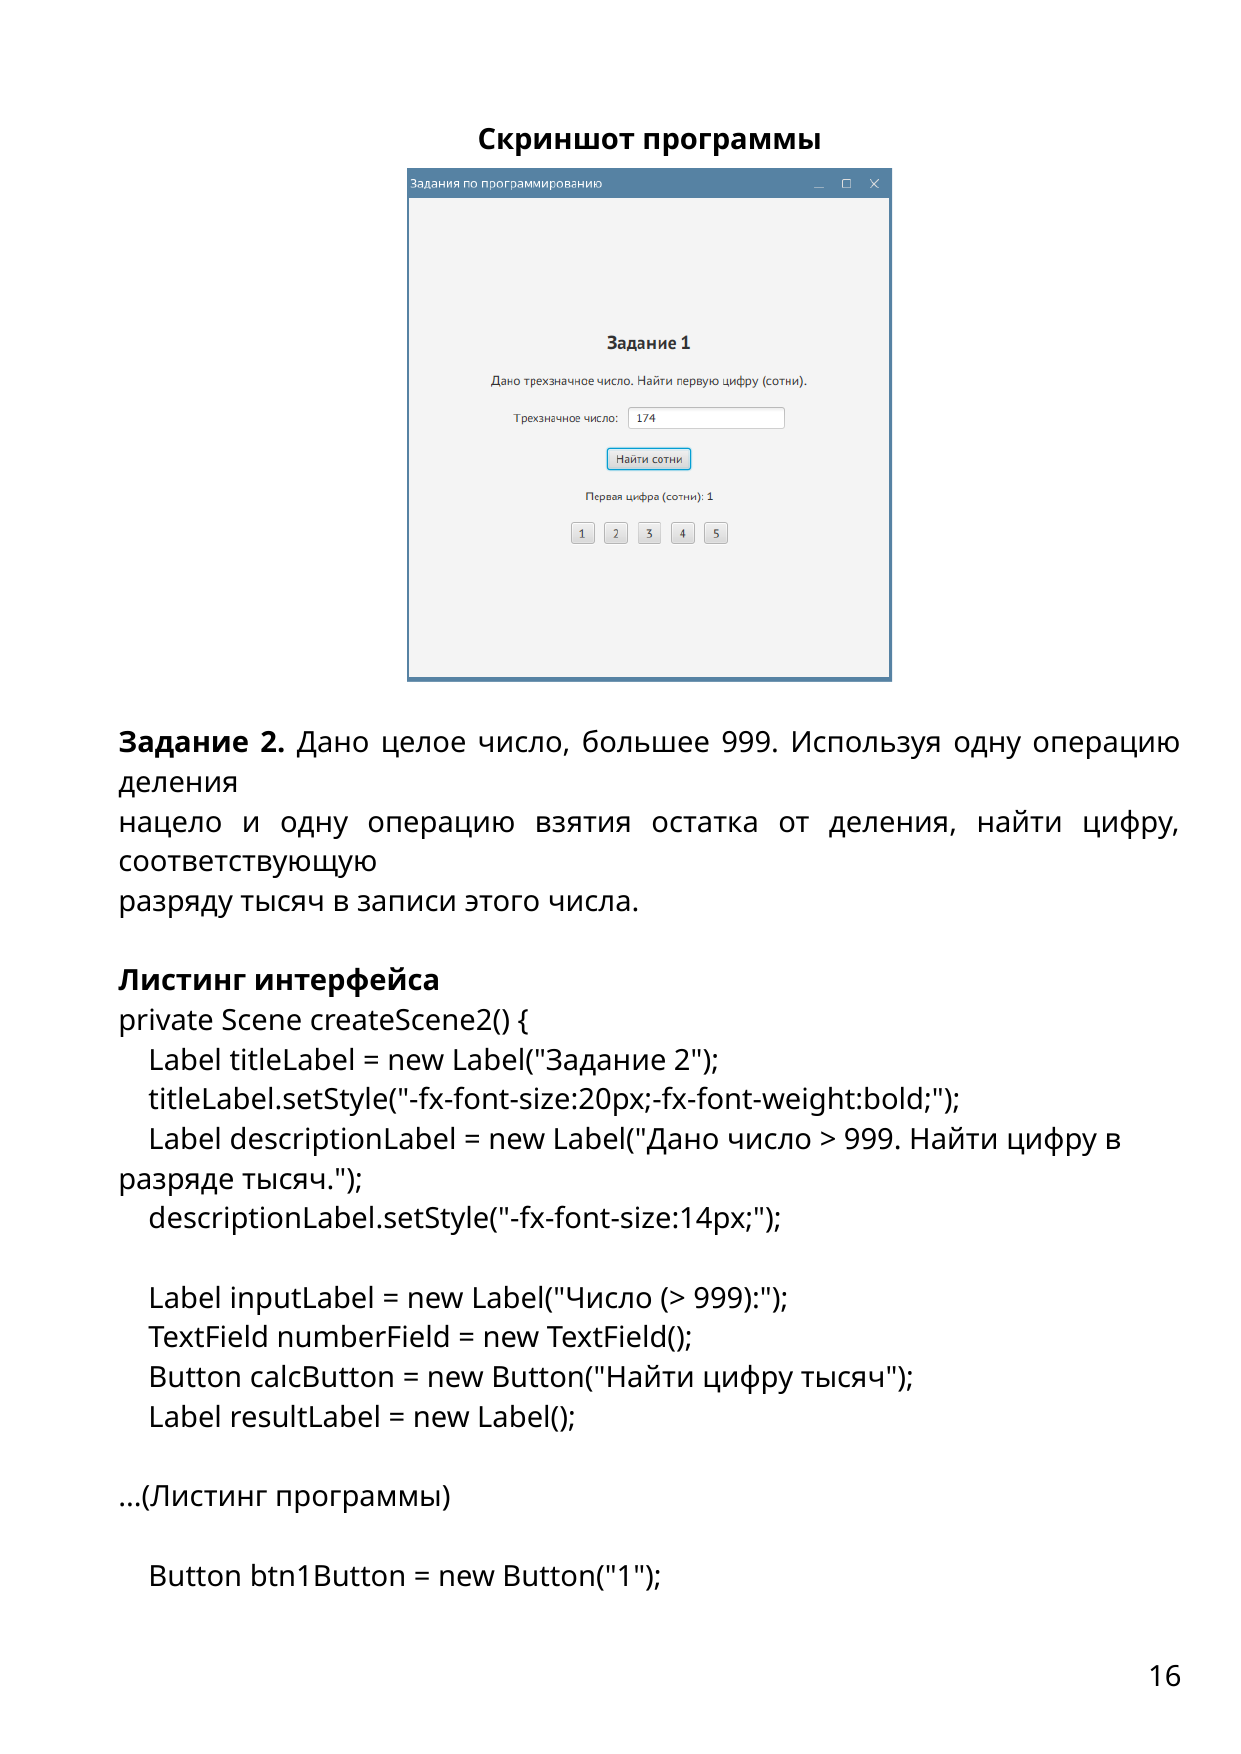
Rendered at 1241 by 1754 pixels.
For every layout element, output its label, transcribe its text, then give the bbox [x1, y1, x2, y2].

text Задание 2. Дано целое число, большее 999. Используя одну операцию деления [118, 721, 1181, 801]
text Листинг интерфейса [118, 959, 1181, 999]
text private Scene createScene2() { Label titleLabel = new Label("Задание 2"); titleLabel.setStyle("-fx-font-size:20px;-fx-font-weight:bold;"); Label descriptionLabel = new Label("Дано число > 999. Найти цифру в разряде тысяч."); descriptionLabel.setStyle("-fx-font-size:14px;"); Label inputLabel = new Label("Число (> 999):"); TextField numberField = new TextField(); Button calcButton = new Button("Найти цифру тысяч"); Label resultLabel = new Label(); ...(Листинг программы) Button btn1Button = new Button("1"); [118, 999, 1181, 1594]
picture [407, 168, 893, 682]
text разряду тысяч в записи этого числа. [118, 880, 1181, 920]
text нацело и одну операцию взятия остатка от деления, найти цифру, соответствующую [118, 801, 1181, 880]
text Скриншот программы [118, 118, 1181, 158]
